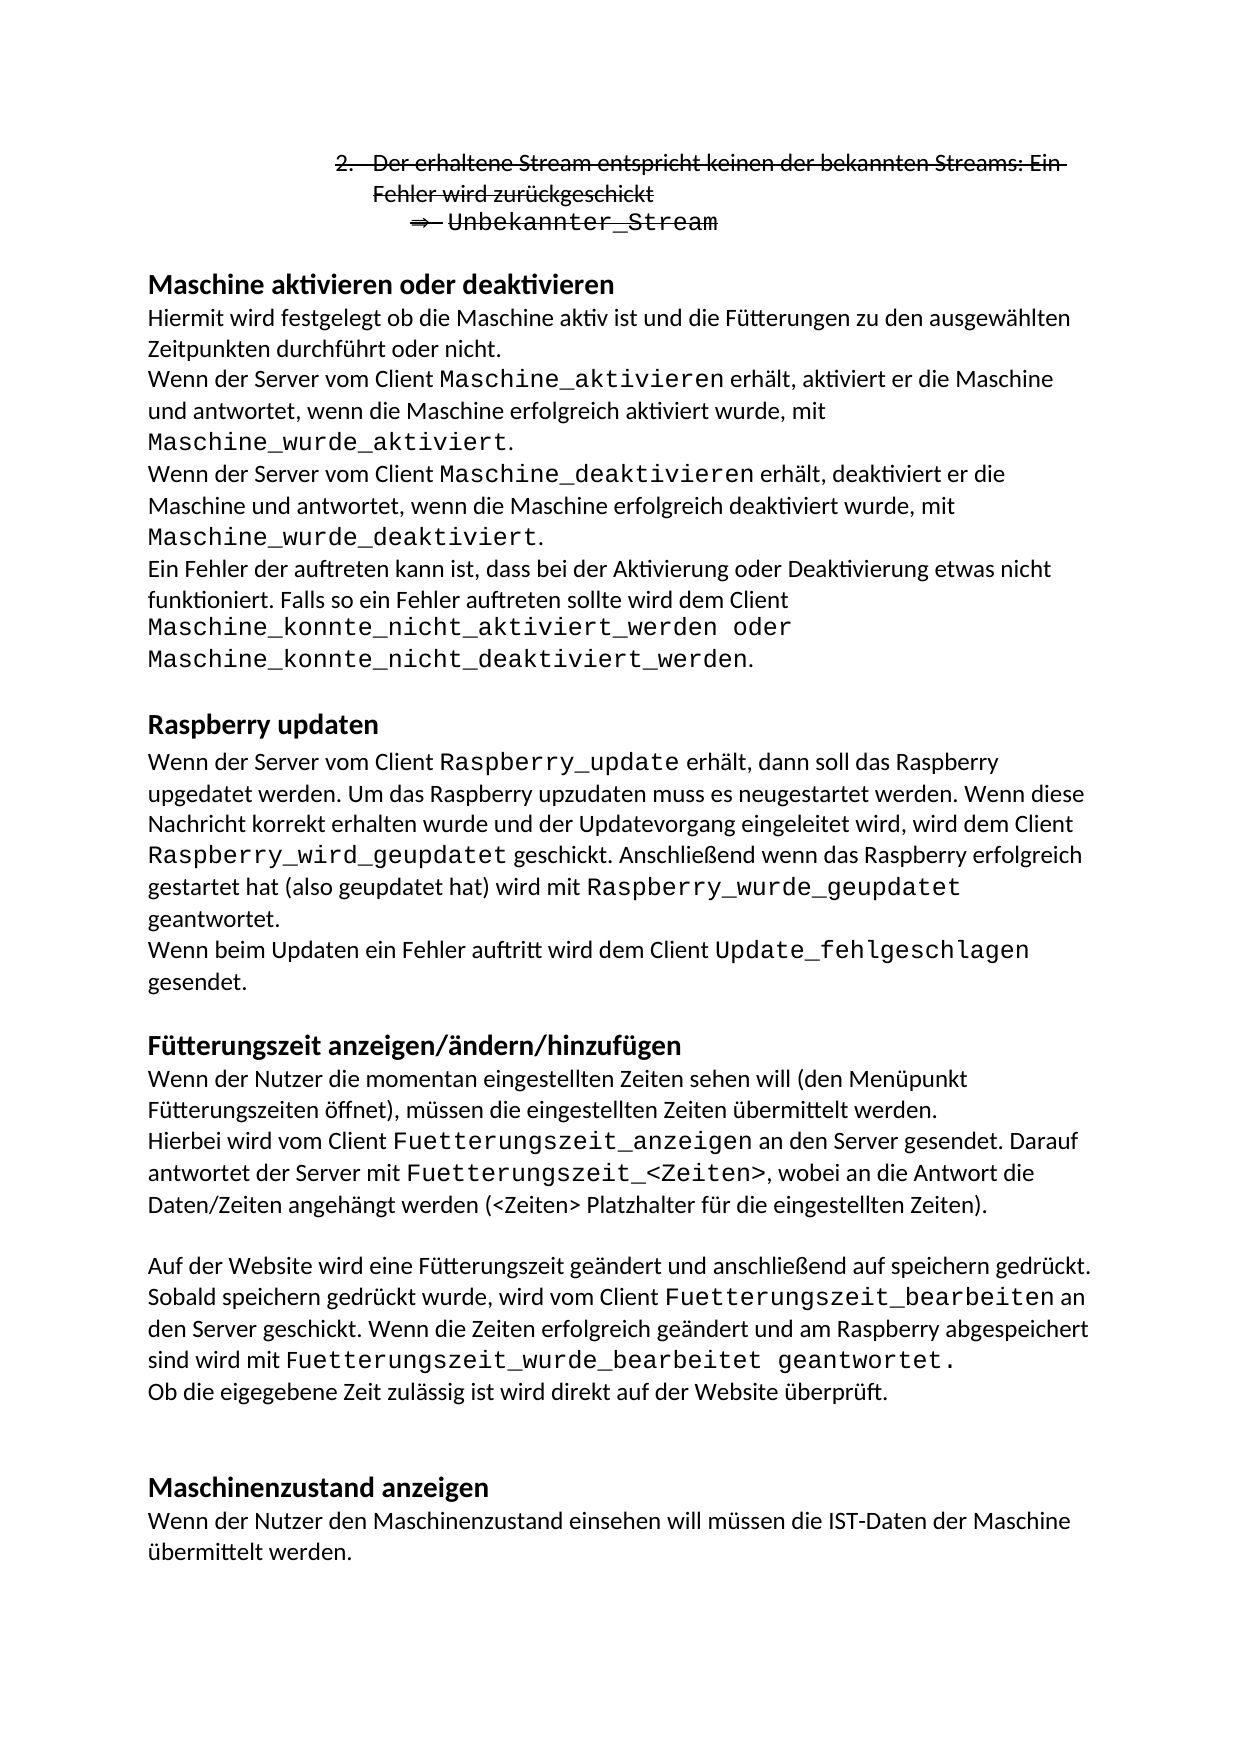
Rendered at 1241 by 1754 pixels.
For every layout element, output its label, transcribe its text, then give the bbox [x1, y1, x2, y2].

text Raspberry updaten [148, 706, 1093, 742]
text Ein Fehler der auftreten kann ist, dass bei der Aktivierung oder Deaktivierung etwas nicht funktioniert. Falls so ein Fehler auftreten sollte wird dem Client Maschine_konnte_nicht_aktiviert_werden oder Maschine_konnte_nicht_deaktiviert_werden. [148, 553, 1093, 675]
text Auf der Website wird eine Fütterungszeit geändert und anschließend auf speichern gedrückt. [148, 1250, 1093, 1281]
text Hierbei wird vom Client Fuetterungszeit_anzeigen an den Server gesendet. Darauf antwortet der Server mit Fuetterungszeit_<Zeiten>, wobei an die Antwort die Daten/Zeiten angehängt werden (<Zeiten> Platzhalter für die eingestellten Zeiten). [148, 1125, 1093, 1219]
list Unbekannter_Stream [410, 209, 1093, 237]
text Maschinenzustand anzeigen [148, 1469, 1093, 1505]
text Ob die eigegebene Zeit zulässig ist wird direkt auf der Website überprüft. [148, 1376, 1093, 1408]
text Maschine aktivieren oder deaktivieren [148, 266, 1093, 302]
list Der erhaltene Stream entspricht keinen der bekannten Streams: Ein Fehler wird zurückgeschickt [335, 148, 1093, 209]
text Wenn der Server vom Client Raspberry_update erhält, dann soll das Raspberry upgedatet werden. Um das Raspberry upzudaten muss es neugestartet werden. Wenn diese Nachricht korrekt erhalten wurde und der Updatevorgang eingeleitet wird, wird dem Client Raspberry_wird_geupdatet geschickt. Anschließend wenn das Raspberry erfolgreich gestartet hat (also geupdatet hat) wird mit Raspberry_wurde_geupdatet geantwortet. [148, 742, 1093, 934]
text Fütterungszeit anzeigen/ändern/hinzufügen [148, 1027, 1093, 1063]
text Wenn der Nutzer den Maschinenzustand einsehen will müssen die IST-Daten der Maschine übermittelt werden. [148, 1505, 1093, 1567]
text Wenn der Nutzer die momentan eingestellten Zeiten sehen will (den Menüpunkt Fütterungszeiten öffnet), müssen die eingestellten Zeiten übermittelt werden. [148, 1063, 1093, 1125]
text Wenn der Server vom Client Maschine_deaktivieren erhält, deaktiviert er die Maschine und antwortet, wenn die Maschine erfolgreich deaktiviert wurde, mit Maschine_wurde_deaktiviert. [148, 458, 1093, 553]
text Hiermit wird festgelegt ob die Maschine aktiv ist und die Fütterungen zu den ausgewählten Zeitpunkten durchführt oder nicht. [148, 302, 1093, 363]
text Wenn der Server vom Client Maschine_aktivieren erhält, aktiviert er die Maschine und antwortet, wenn die Maschine erfolgreich aktiviert wurde, mit Maschine_wurde_aktiviert. [148, 363, 1093, 458]
text Wenn beim Updaten ein Fehler auftritt wird dem Client Update_fehlgeschlagen gesendet. [148, 934, 1093, 997]
text Sobald speichern gedrückt wurde, wird vom Client Fuetterungszeit_bearbeiten an den Server geschickt. Wenn die Zeiten erfolgreich geändert und am Raspberry abgespeichert sind wird mit Fuetterungszeit_wurde_bearbeitet geantwortet. [148, 1281, 1093, 1376]
